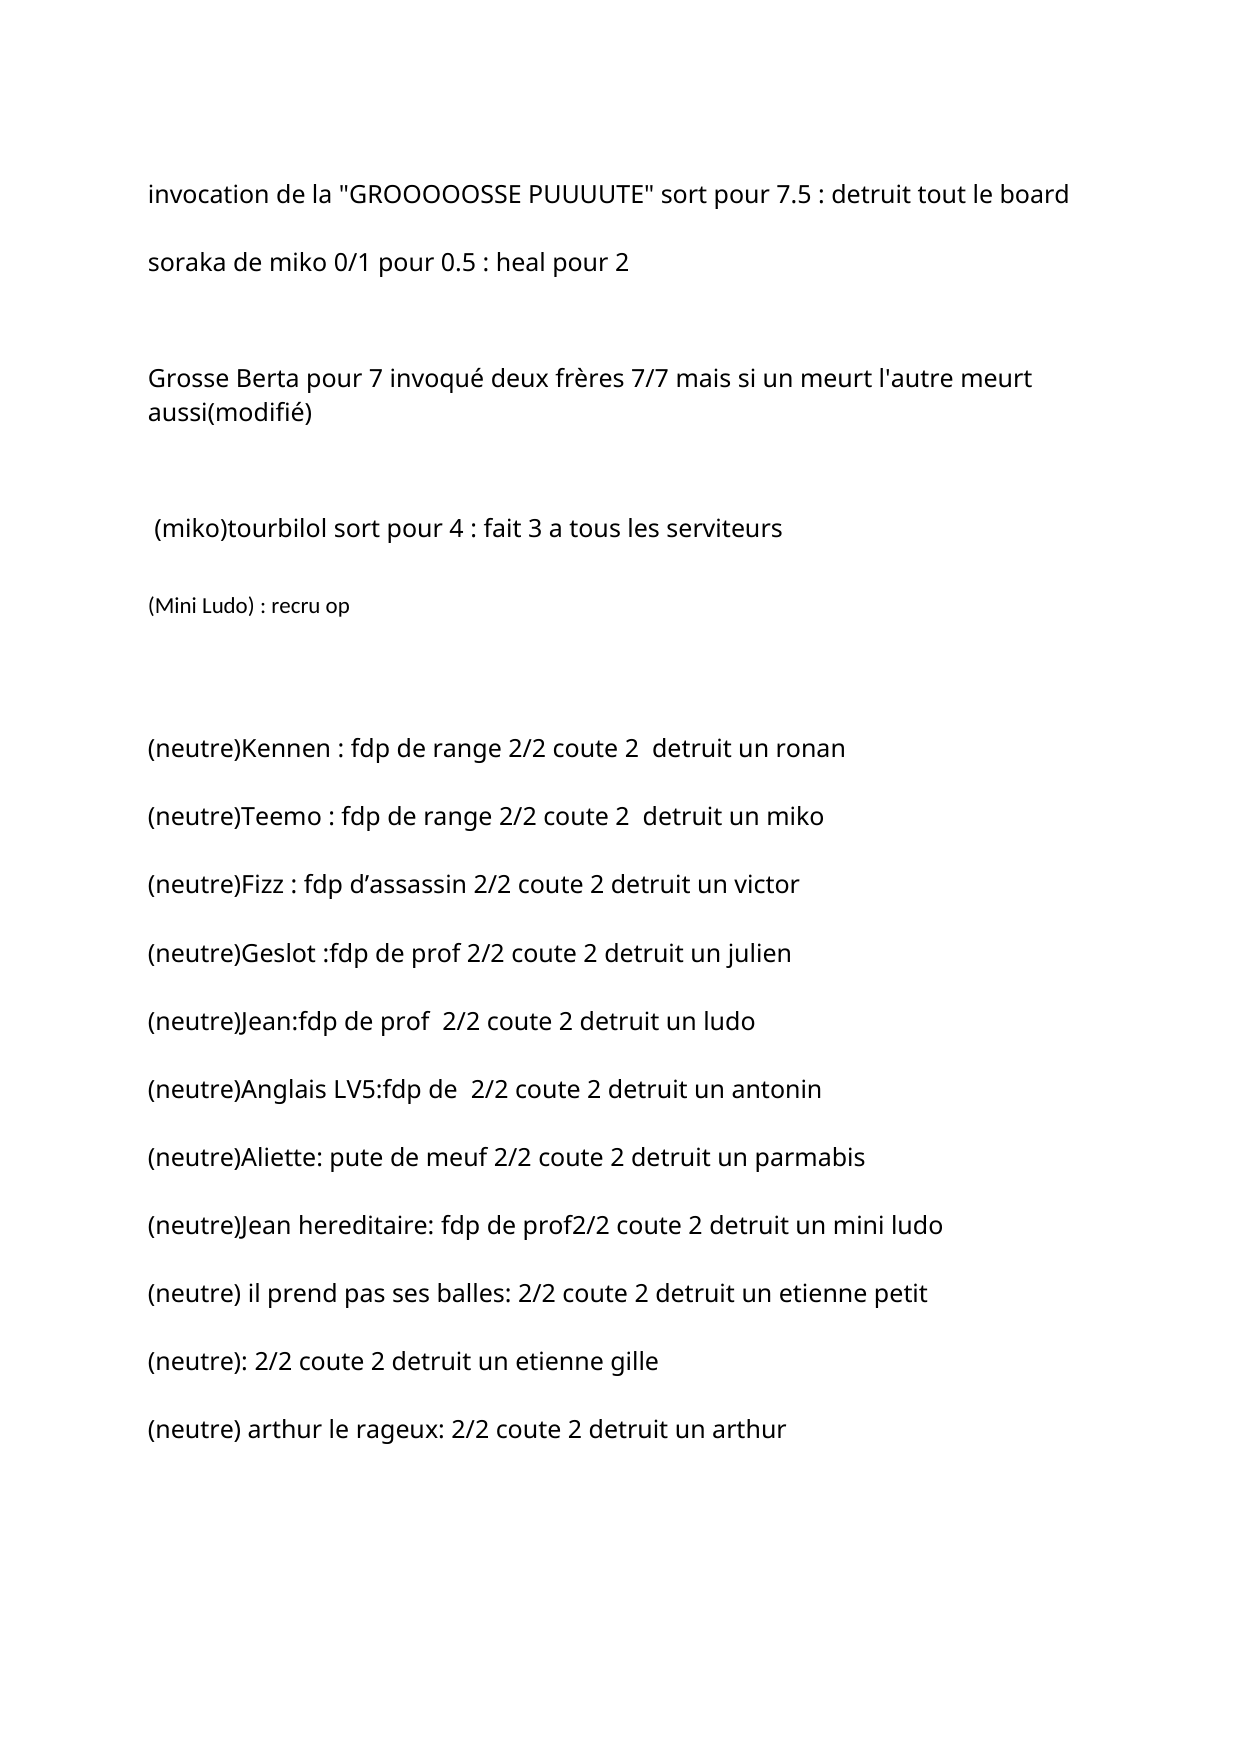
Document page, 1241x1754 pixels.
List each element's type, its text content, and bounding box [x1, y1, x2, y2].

text invocation de la "GROOOOOSSE PUUUUTE" sort pour 7.5 : detruit tout le board [148, 176, 1093, 210]
text (neutre)Aliette: pute de meuf 2/2 coute 2 detruit un parmabis [148, 1140, 1093, 1174]
text (neutre)Jean:fdp de prof 2/2 coute 2 detruit un ludo [148, 1003, 1093, 1037]
text Grosse Berta pour 7 invoqué deux frères 7/7 mais si un meurt l'autre meurt aussi(modifié) [148, 361, 1093, 429]
text (miko)tourbilol sort pour 4 : fait 3 a tous les serviteurs [148, 511, 1093, 545]
text (Mini Ludo) : recru op [148, 591, 1093, 619]
text (neutre)Kennen : fdp de range 2/2 coute 2 detruit un ronan [148, 731, 1093, 765]
text (neutre): 2/2 coute 2 detruit un etienne gille [148, 1344, 1093, 1378]
text (neutre) il prend pas ses balles: 2/2 coute 2 detruit un etienne petit [148, 1276, 1093, 1310]
text (neutre)Fizz : fdp d’assassin 2/2 coute 2 detruit un victor [148, 867, 1093, 901]
text (neutre)Anglais LV5:fdp de 2/2 coute 2 detruit un antonin [148, 1072, 1093, 1106]
text (neutre) arthur le rageux: 2/2 coute 2 detruit un arthur [148, 1412, 1093, 1446]
text (neutre)Teemo : fdp de range 2/2 coute 2 detruit un miko [148, 799, 1093, 833]
text (neutre)Jean hereditaire: fdp de prof2/2 coute 2 detruit un mini ludo [148, 1208, 1093, 1242]
text soraka de miko 0/1 pour 0.5 : heal pour 2 [148, 244, 1093, 278]
text (neutre)Geslot :fdp de prof 2/2 coute 2 detruit un julien [148, 935, 1093, 969]
